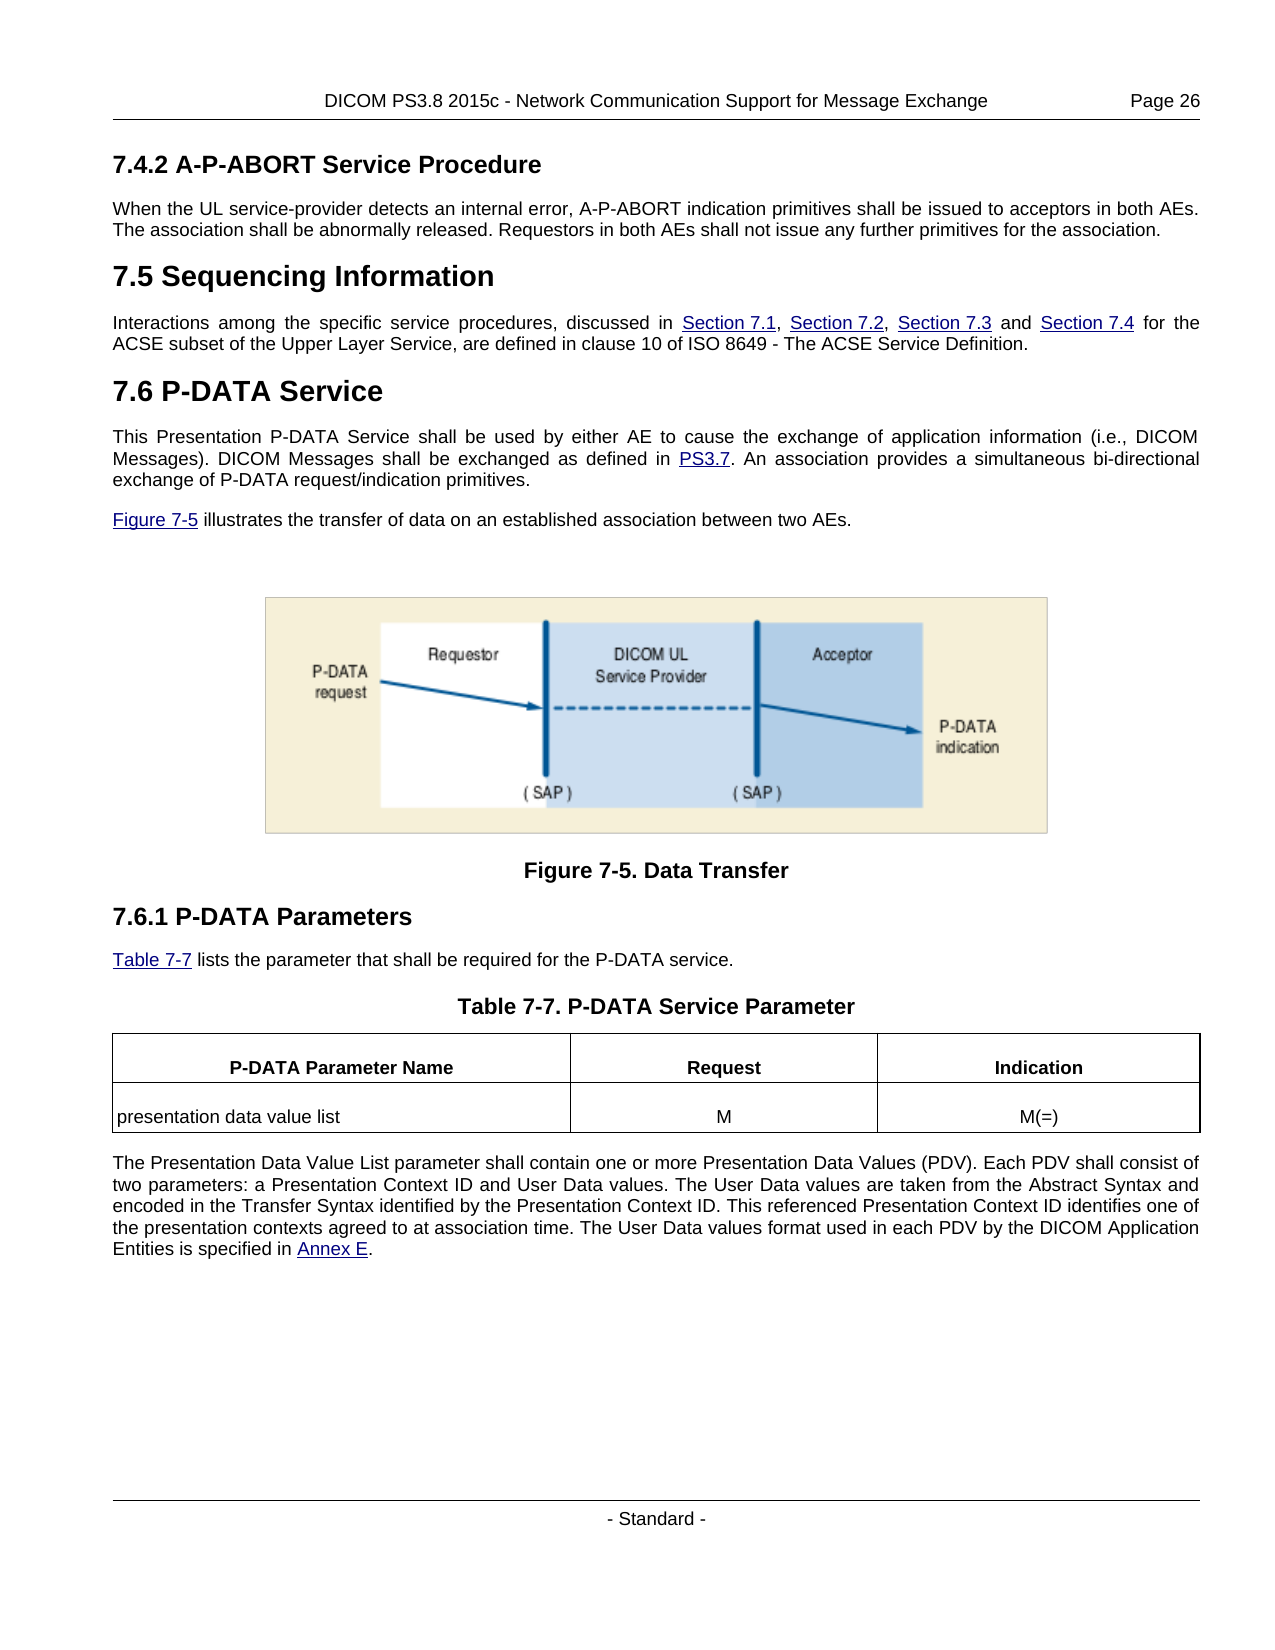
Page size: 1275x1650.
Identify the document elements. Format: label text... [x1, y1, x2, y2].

table_cell M(=) [878, 1083, 1199, 1132]
text Table 7-7. P-DATA Service Parameter [112, 993, 1200, 1019]
table_header Request [571, 1034, 877, 1082]
text When the UL service-provider detects an internal error, A-P-ABORT indication primitives shall be issued to acceptors in both AEs. The association shall be abnormally released. Requestors in both AEs shall not issue any further primitives for the association. [112, 197, 1200, 241]
text 7.4.2 A-P-ABORT Service Procedure [112, 150, 1200, 179]
text Interactions among the specific service procedures, discussed in Section 7.1, Section 7.2, Section 7.3 and Section 7.4 for the ACSE subset of the Upper Layer Service, are defined in clause 10 of ISO 8649 - The ACSE Service Definition. [112, 312, 1200, 355]
text The Presentation Data Value List parameter shall contain one or more Presentation Data Values (PDV). Each PDV shall consist of two parameters: a Presentation Context ID and User Data values. The User Data values are taken from the Abstract Syntax and encoded in the Transfer Syntax identified by the Presentation Context ID. This referenced Presentation Context ID identifies one of the presentation contexts agreed to at association time. The User Data values format used in each PDV by the DICOM Application Entities is specified in Annex E. [112, 1152, 1200, 1259]
text Figure 7-5. Data Transfer [112, 857, 1200, 883]
table_cell M [571, 1083, 877, 1132]
table_header Indication [878, 1034, 1199, 1082]
picture [264, 597, 1049, 835]
text Table 7-7 lists the parameter that shall be required for the P-DATA service. [112, 949, 1200, 971]
text Figure 7-5 illustrates the transfer of data on an established association between two AEs. [112, 509, 1200, 531]
text This Presentation P-DATA Service shall be used by either AE to cause the exchange of application information (i.e., DICOM Messages). DICOM Messages shall be exchanged as defined in PS3.7. An association provides a simultaneous bi-directional exchange of P-DATA request/indication primitives. [112, 426, 1200, 491]
text 7.6 P-DATA Service [112, 373, 1200, 407]
text 7.5 Sequencing Information [112, 259, 1200, 293]
table_cell presentation data value list [113, 1083, 570, 1132]
text 7.6.1 P-DATA Parameters [112, 902, 1200, 930]
table_header P-DATA Parameter Name [113, 1034, 570, 1082]
